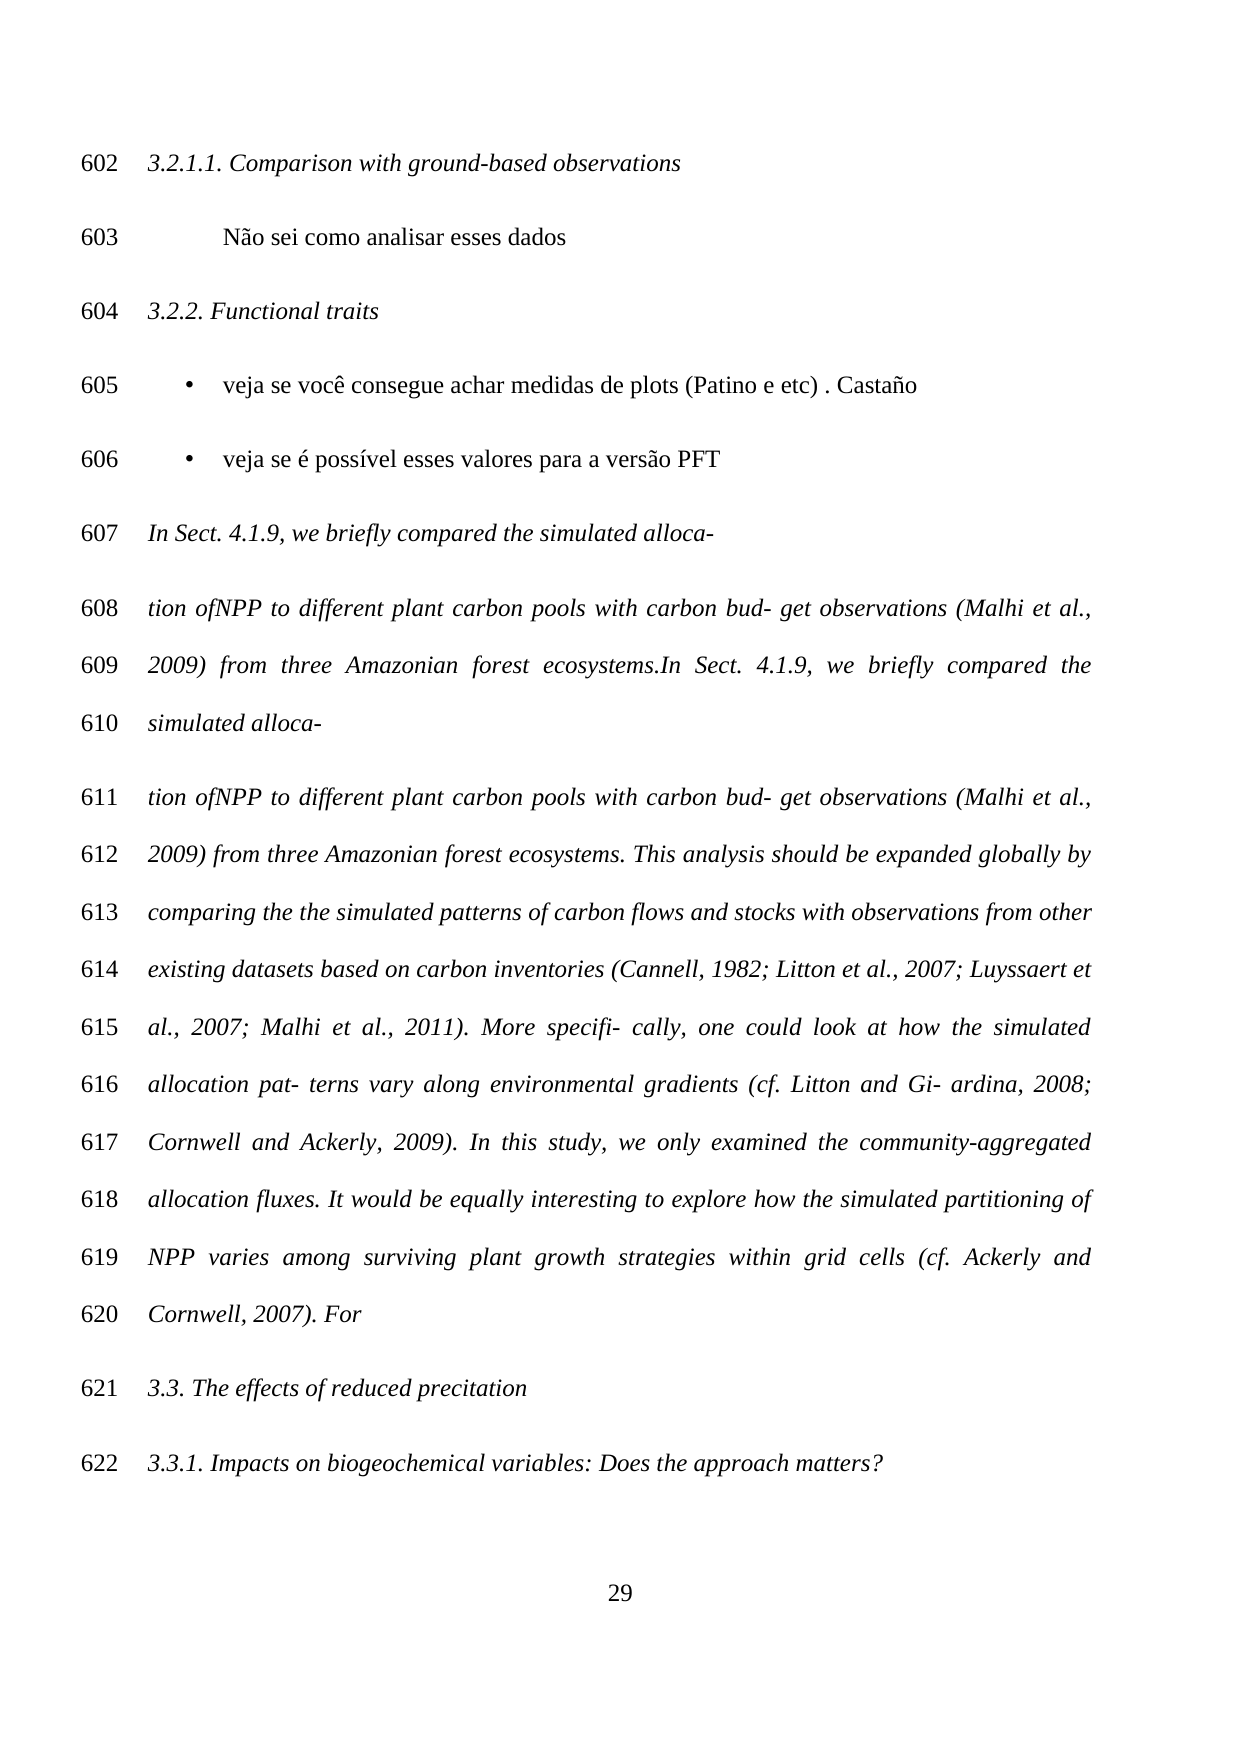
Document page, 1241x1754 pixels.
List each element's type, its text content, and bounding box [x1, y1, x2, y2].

text 3.3. The effects of reduced precitation [148, 1373, 1093, 1402]
text Não sei como analisar esses dados [148, 222, 1093, 251]
text 3.3.1. Impacts on biogeochemical variables: Does the approach matters? [148, 1448, 1093, 1476]
list veja se é possível esses valores para a versão PFT [185, 444, 1093, 473]
list veja se você consegue achar medidas de plots (Patino e etc) . Castaño [185, 370, 1093, 399]
text 3.2.1.1. Comparison with ground-based observations [148, 148, 1093, 176]
text tion ofNPP to different plant carbon pools with carbon bud- get observations (Malhi et al., 2009) from three Amazonian forest ecosystems. This analysis should be expanded globally by comparing the the simulated patterns of carbon flows and stocks with observations from other existing datasets based on carbon inventories (Cannell, 1982; Litton et al., 2007; Luyssaert et al., 2007; Malhi et al., 2011). More specifi- cally, one could look at how the simulated allocation pat- terns vary along environmental gradients (cf. Litton and Gi- ardina, 2008; Cornwell and Ackerly, 2009). In this study, we only examined the community-aggregated allocation fluxes. It would be equally interesting to explore how the simulated partitioning of NPP varies among surviving plant growth strategies within grid cells (cf. Ackerly and Cornwell, 2007). For [148, 782, 1093, 1328]
text 3.2.2. Functional traits [148, 296, 1093, 325]
text tion ofNPP to different plant carbon pools with carbon bud- get observations (Malhi et al., 2009) from three Amazonian forest ecosystems.In Sect. 4.1.9, we briefly compared the simulated alloca- [148, 593, 1093, 736]
text In Sect. 4.1.9, we briefly compared the simulated alloca- [148, 518, 1093, 547]
